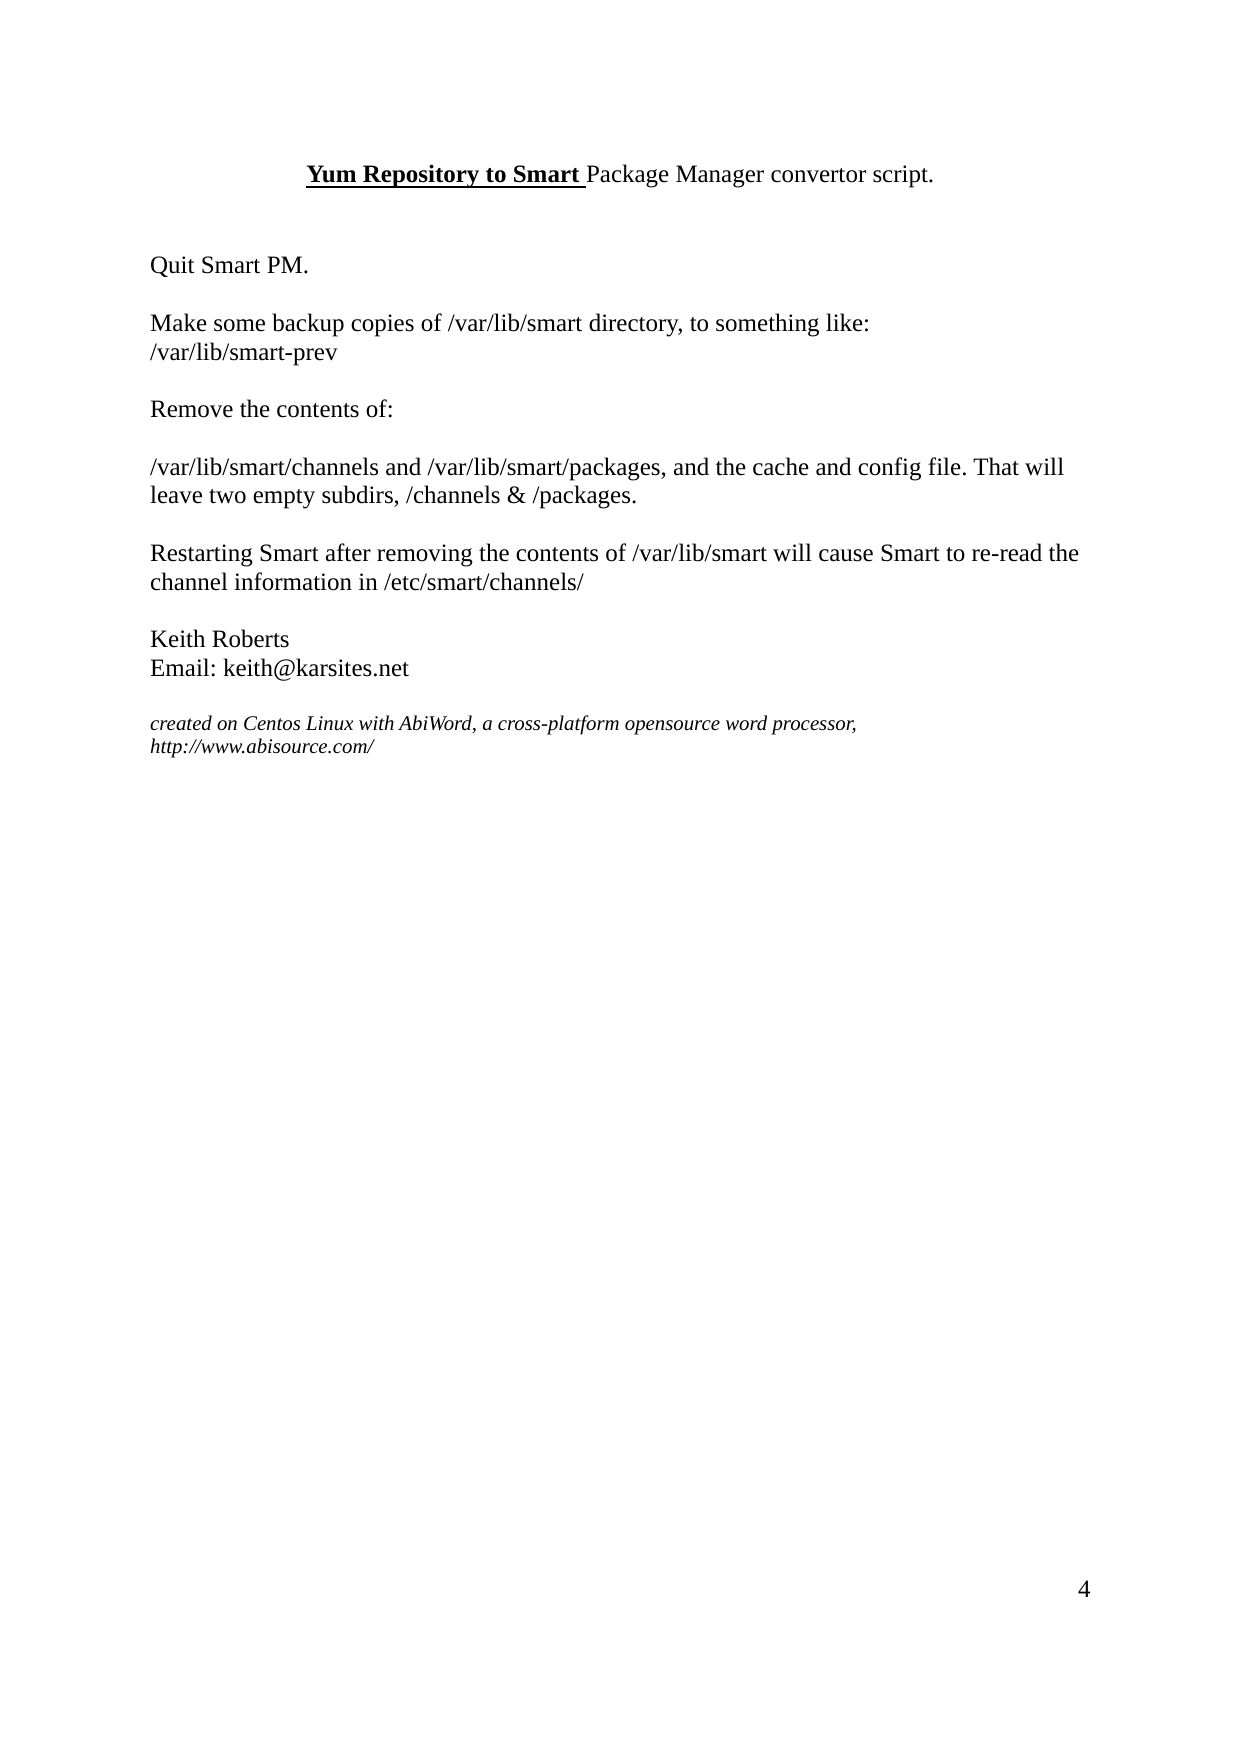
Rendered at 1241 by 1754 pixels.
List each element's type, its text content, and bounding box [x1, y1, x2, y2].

text Make some backup copies of /var/lib/smart directory, to something like: [150, 308, 1090, 337]
text created on Centos Linux with AbiWord, a cross-platform opensource word processor, [150, 710, 1090, 734]
text http://www.abisource.com/ [150, 734, 1090, 758]
text Email: keith@karsites.net [150, 653, 1090, 682]
text /var/lib/smart/channels and /var/lib/smart/packages, and the cache and config file. That will leave two empty subdirs, /channels & /packages. [150, 452, 1090, 509]
text Keith Roberts [150, 624, 1090, 653]
text Remove the contents of: [150, 394, 1090, 423]
text Quit Smart PM. [150, 250, 1090, 279]
text Restarting Smart after removing the contents of /var/lib/smart will cause Smart to re-read the channel information in /etc/smart/channels/ [150, 538, 1090, 595]
text /var/lib/smart-prev [150, 337, 1090, 365]
